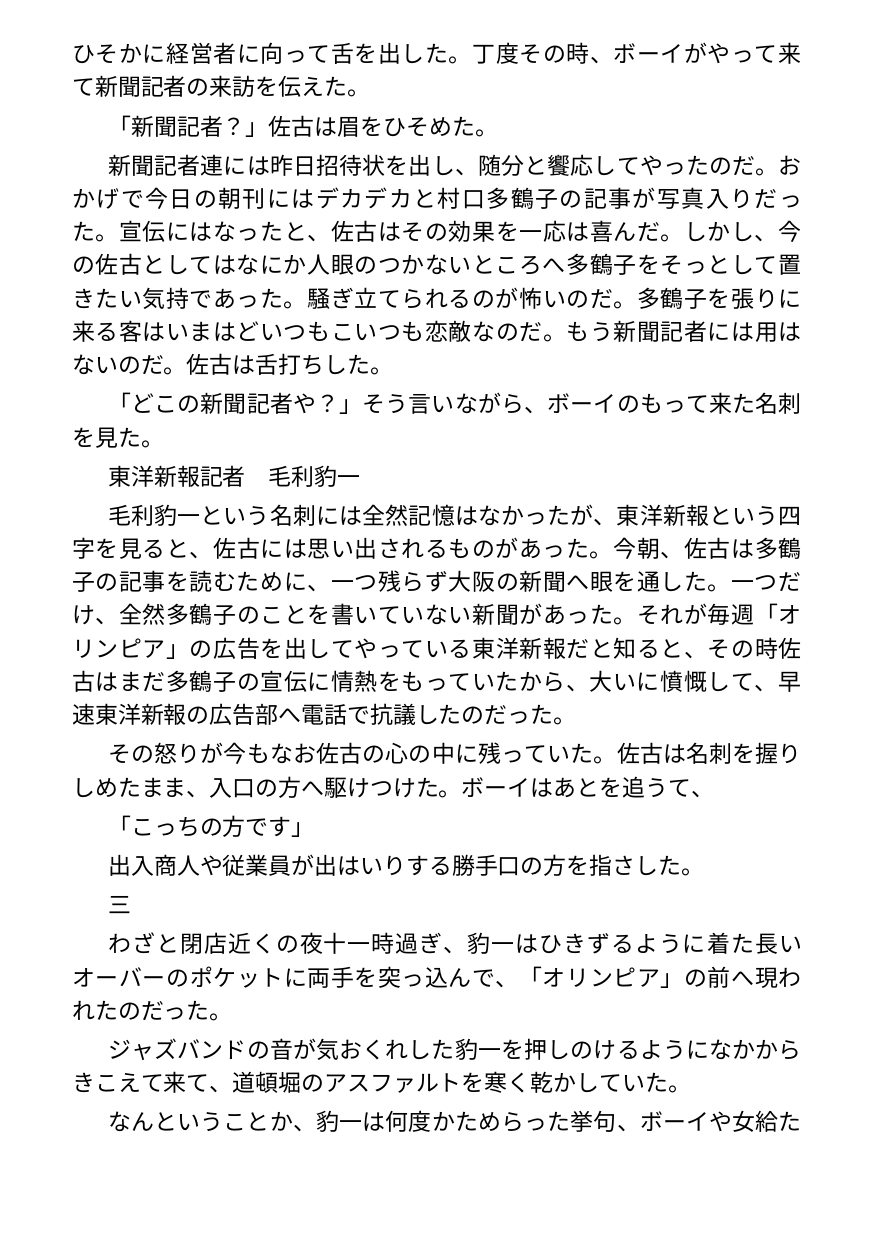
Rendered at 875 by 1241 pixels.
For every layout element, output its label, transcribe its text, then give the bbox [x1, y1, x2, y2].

text 「こっちの方です」 [72, 809, 802, 842]
text 新聞記者連には昨日招待状を出し、随分と饗応してやったのだ。おかげで今日の朝刊にはデカデカと村口多鶴子の記事が写真入りだった。宣伝にはなったと、佐古はその効果を一応は喜んだ。しかし、今の佐古としてはなにか人眼のつかないところへ多鶴子をそっとして置きたい気持であった。騒ぎ立てられるのが怖いのだ。多鶴子を張りに来る客はいまはどいつもこいつも恋敵なのだ。もう新聞記者には用はないのだ。佐古は舌打ちした。 [72, 148, 802, 380]
text なんということか、豹一は何度かためらった挙句、ボーイや女給た [72, 1104, 802, 1137]
text 「どこの新聞記者や？」そう言いながら、ボーイのもって来た名刺を見た。 [72, 386, 802, 453]
text ひそかに経営者に向って舌を出した。丁度その時、ボーイがやって来て新聞記者の来訪を伝えた。 [72, 36, 802, 102]
text その怒りが今もなお佐古の心の中に残っていた。佐古は名刺を握りしめたまま、入口の方へ駆けつけた。ボーイはあとを追うて、 [72, 736, 802, 803]
text 毛利豹一という名刺には全然記憶はなかったが、東洋新報という四字を見ると、佐古には思い出されるものがあった。今朝、佐古は多鶴子の記事を読むために、一つ残らず大阪の新聞へ眼を通した。一つだけ、全然多鶴子のことを書いていない新聞があった。それが毎週「オリンピア」の広告を出してやっている東洋新報だと知ると、その時佐古はまだ多鶴子の宣伝に情熱をもっていたから、大いに憤慨して、早速東洋新報の広告部へ電話で抗議したのだった。 [72, 498, 802, 730]
text わざと閉店近くの夜十一時過ぎ、豹一はひきずるように着た長いオーバーのポケットに両手を突っ込んで、「オリンピア」の前へ現われたのだった。 [72, 926, 802, 1026]
text 「新聞記者？」佐古は眉をひそめた。 [72, 108, 802, 142]
text 三 [72, 887, 802, 920]
text 東洋新報記者 毛利豹一 [72, 458, 802, 492]
text ジャズバンドの音が気おくれした豹一を押しのけるようになかからきこえて来て、道頓堀のアスファルトを寒く乾かしていた。 [72, 1032, 802, 1098]
text 出入商人や従業員が出はいりする勝手口の方を指さした。 [72, 848, 802, 881]
